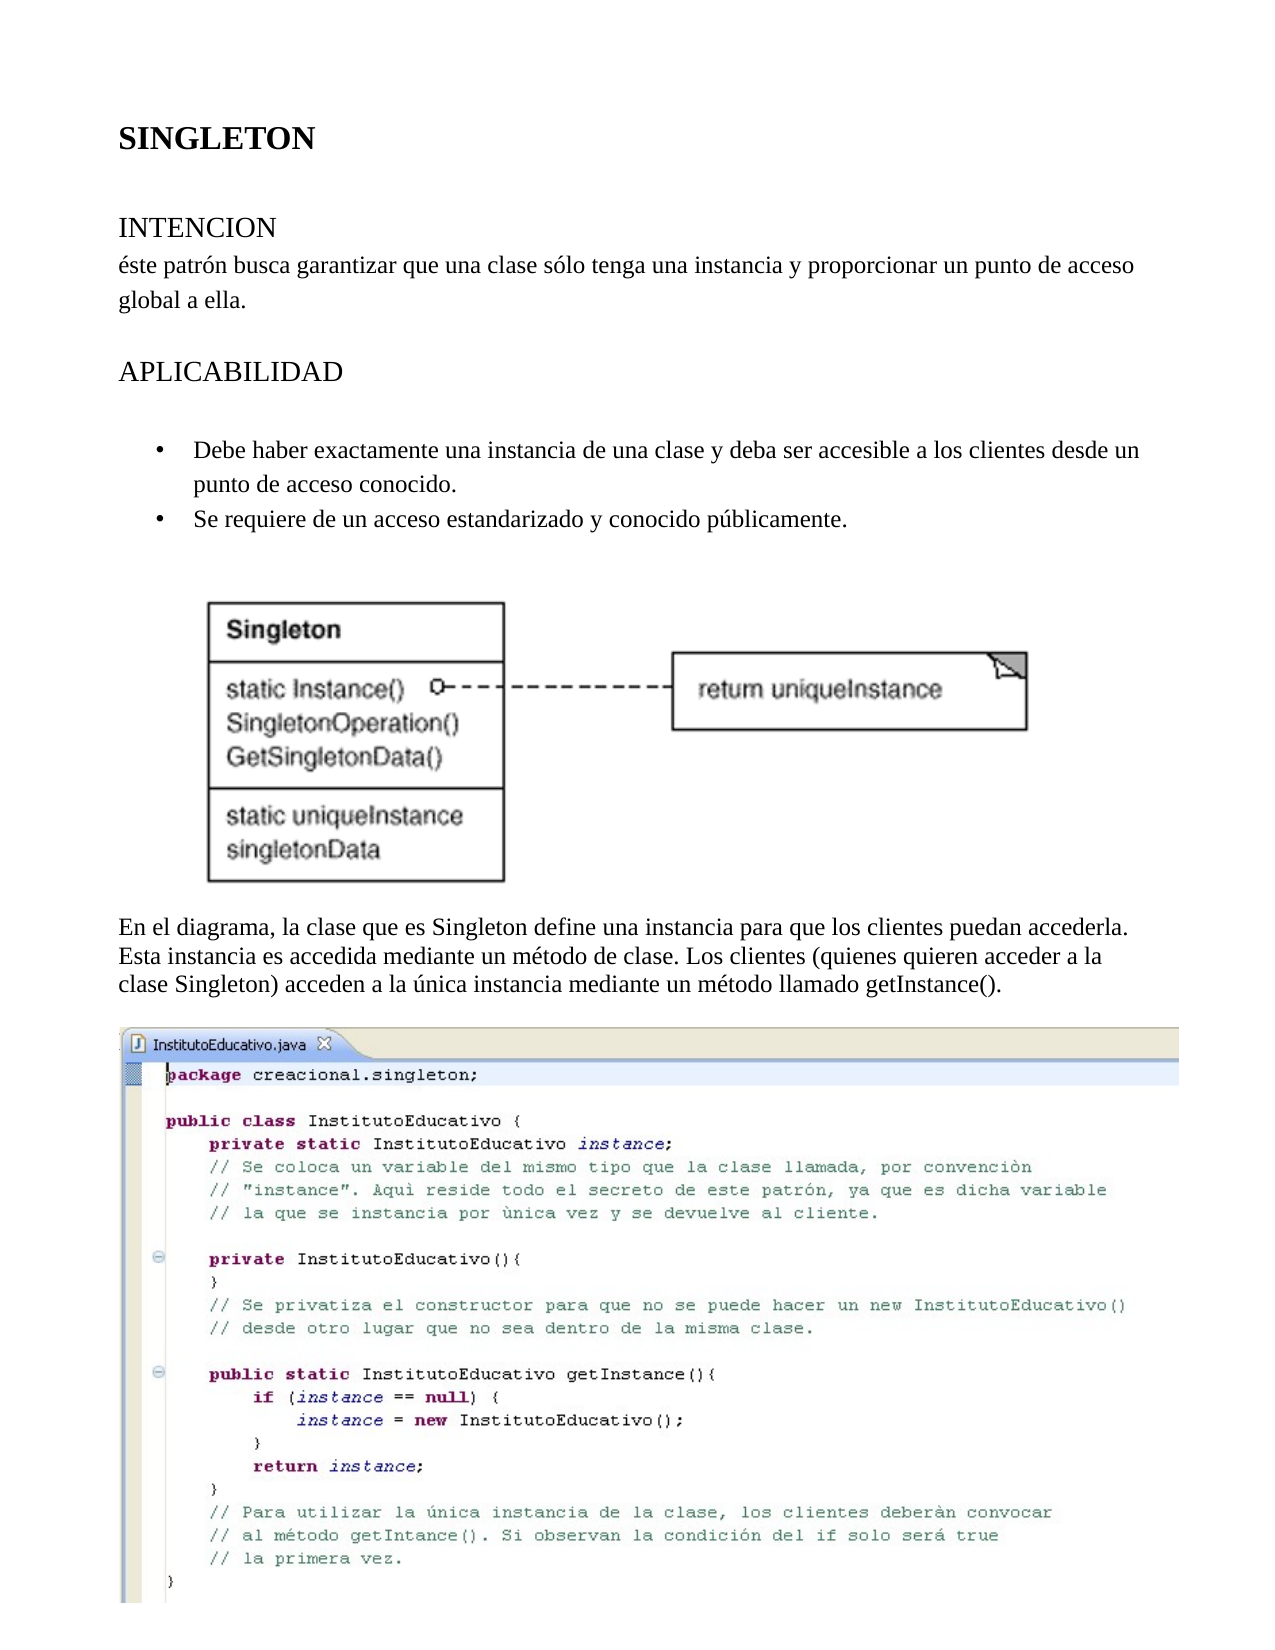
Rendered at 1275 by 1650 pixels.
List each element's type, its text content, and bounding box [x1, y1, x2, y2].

text éste patrón busca garantizar que una clase sólo tenga una instancia y proporcionar un punto de acceso global a ella. [118, 250, 1157, 313]
text En el diagrama, la clase que es Singleton define una instancia para que los clientes puedan accederla. Esta instancia es accedida mediante un método de clase. Los clientes (quienes quieren acceder a la clase Singleton) acceden a la única instancia mediante un método llamado getInstance(). [118, 573, 1157, 998]
text INTENCION [118, 210, 1157, 243]
text APLICABILIDAD [118, 319, 1157, 388]
picture [119, 1027, 1179, 1603]
picture [160, 572, 1065, 912]
list Debe haber exactamente una instancia de una clase y deba ser accesible a los clientes desde un punto de acceso conocido. [156, 435, 1157, 498]
list Se requiere de un acceso estandarizado y conocido públicamente. [156, 504, 1157, 533]
text SINGLETON [118, 118, 1157, 156]
